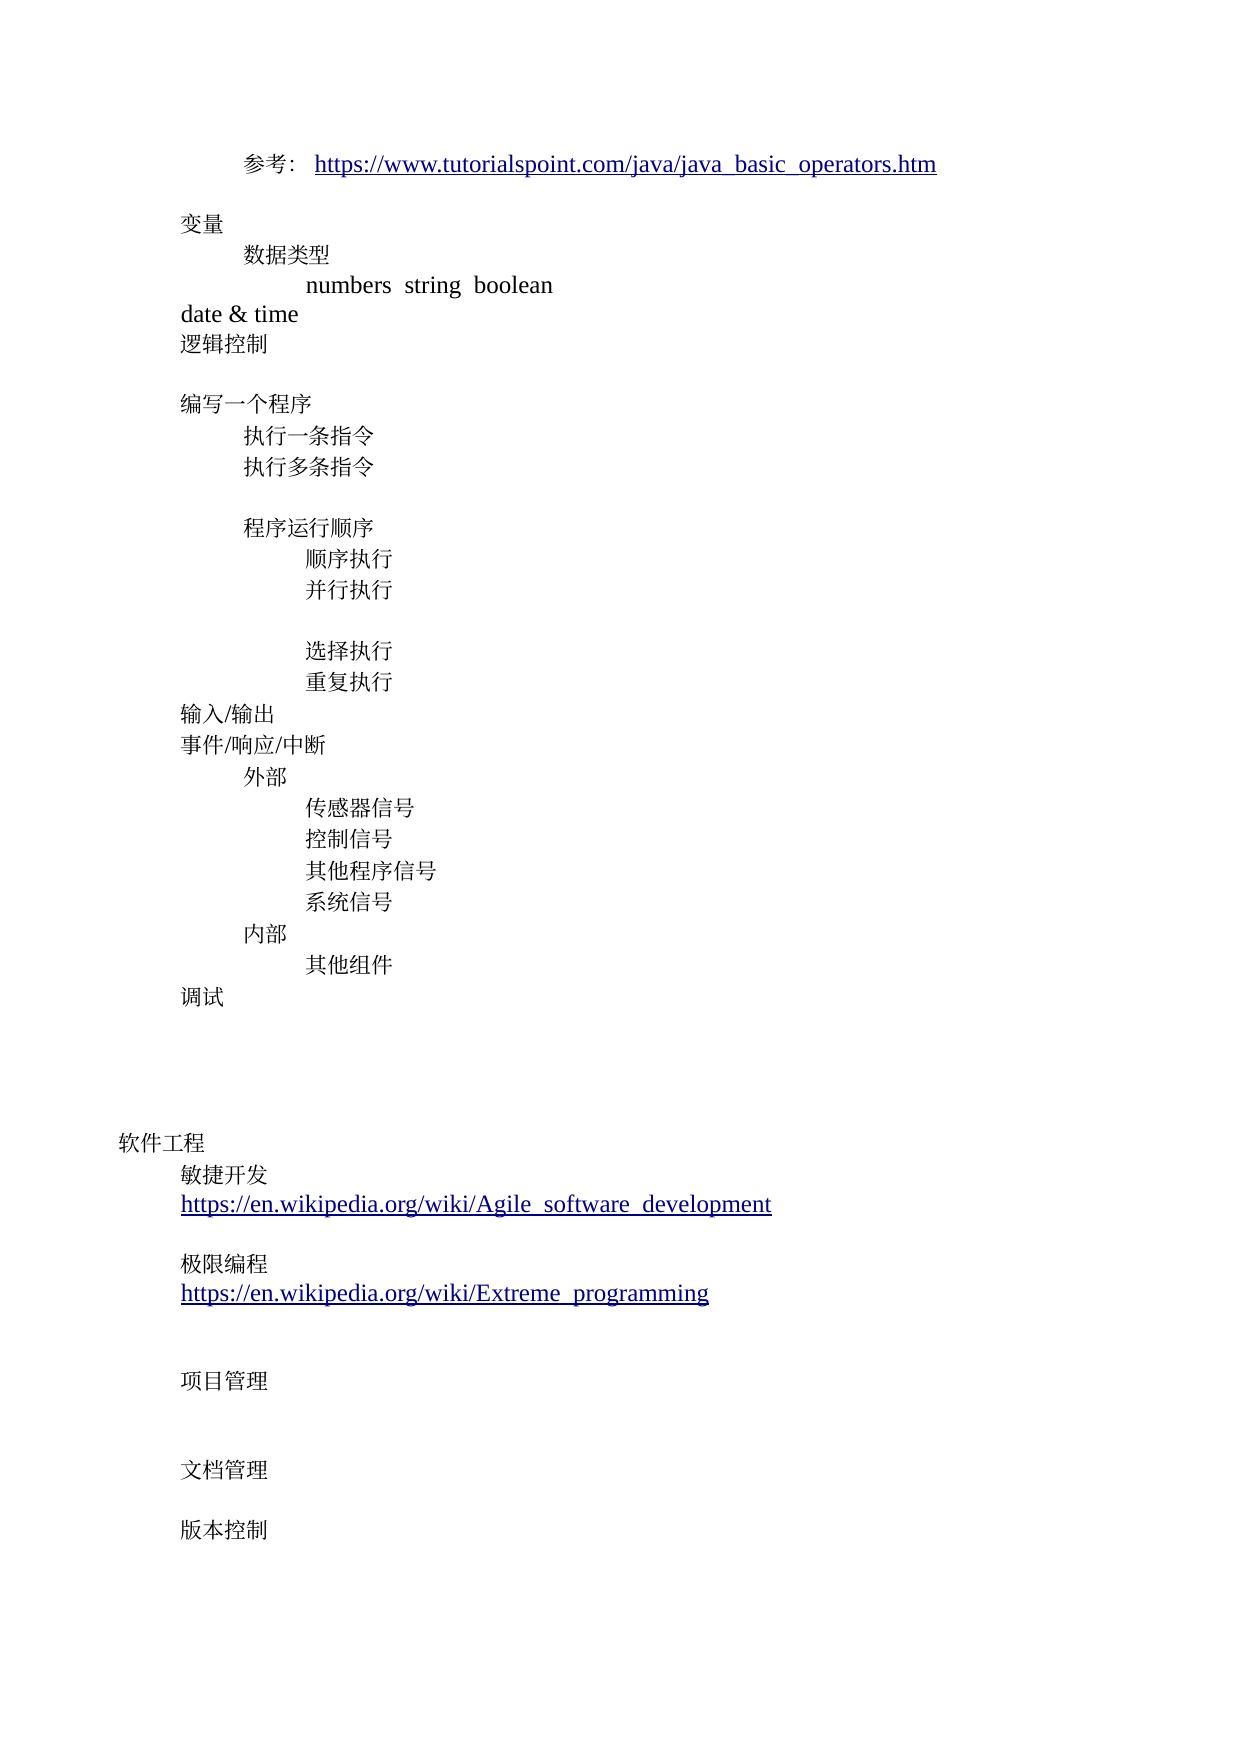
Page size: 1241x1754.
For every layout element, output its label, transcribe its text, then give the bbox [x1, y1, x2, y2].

text date & time [181, 299, 1122, 327]
text 程序运行顺序 [243, 511, 1122, 542]
text numbers string boolean [306, 270, 1122, 299]
text 执行一条指令 [243, 419, 1122, 451]
text 参考： https://www.tutorialspoint.com/java/java_basic_operators.htm [243, 147, 1122, 178]
text 执行多条指令 [243, 451, 1122, 482]
text 变量 [181, 207, 1122, 238]
text 软件工程 [118, 1126, 1122, 1158]
text 系统信号 [306, 886, 1122, 917]
text 编写一个程序 [181, 388, 1122, 419]
text 其他程序信号 [306, 854, 1122, 886]
text 顺序执行 [306, 542, 1122, 574]
text 输入/输出 [181, 697, 1122, 728]
text 数据类型 [243, 238, 1122, 270]
text 调试 [181, 980, 1122, 1011]
text 重复执行 [306, 665, 1122, 697]
text 其他组件 [306, 948, 1122, 980]
text 敏捷开发 [181, 1158, 1122, 1189]
text 选择执行 [306, 634, 1122, 665]
text 文档管理 [181, 1453, 1122, 1485]
text 项目管理 [181, 1364, 1122, 1396]
text 内部 [243, 917, 1122, 948]
text https://en.wikipedia.org/wiki/Agile_software_development [181, 1189, 1122, 1218]
text 极限编程 [181, 1247, 1122, 1278]
text https://en.wikipedia.org/wiki/Extreme_programming [181, 1278, 1122, 1307]
text 外部 [243, 760, 1122, 791]
text 逻辑控制 [181, 327, 1122, 359]
text 事件/响应/中断 [181, 728, 1122, 760]
text 版本控制 [181, 1514, 1122, 1545]
text 控制信号 [306, 823, 1122, 854]
text 传感器信号 [306, 791, 1122, 823]
text 并行执行 [306, 574, 1122, 605]
